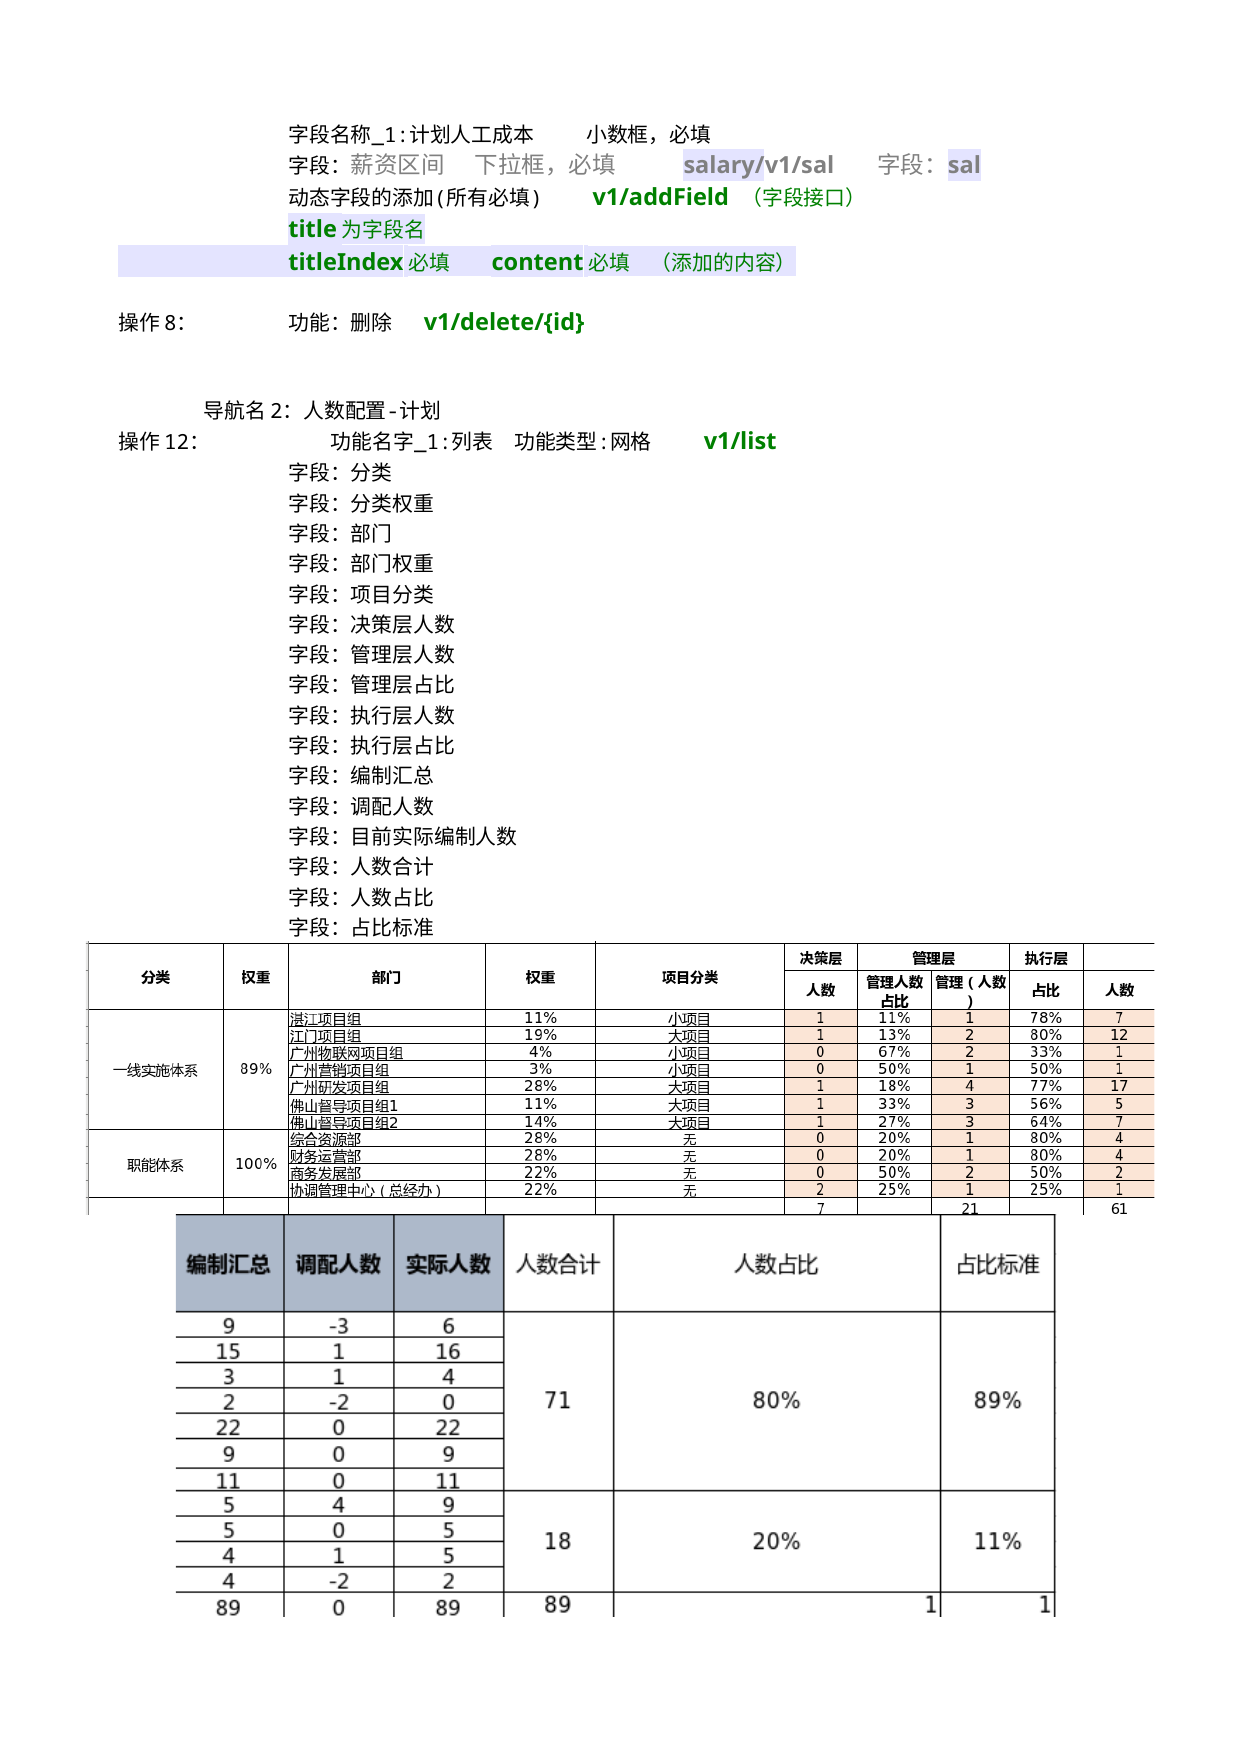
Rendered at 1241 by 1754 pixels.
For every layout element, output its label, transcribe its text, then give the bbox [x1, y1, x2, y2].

text 字段：执行层人数 [118, 699, 1122, 729]
text 字段：执行层占比 [118, 729, 1122, 760]
text 字段：调配人数 [118, 790, 1122, 820]
text 字段：编制汇总 [118, 760, 1122, 790]
text 字段：决策层人数 [118, 608, 1122, 638]
text 字段名称_1:计划人工成本 小数框，必填 [118, 118, 1122, 148]
text 字段：薪资区间 下拉框，必填 salary/v1/sal 字段：sal [118, 148, 1122, 181]
text 字段：部门权重 [118, 547, 1122, 578]
picture [85, 941, 1155, 1617]
text 操作8： 功能：删除 v1/delete/{id} [118, 305, 1122, 337]
text 字段：目前实际编制人数 [118, 820, 1122, 851]
text 字段：人数占比 [118, 881, 1122, 911]
text 字段：分类 [118, 457, 1122, 487]
text 字段：项目分类 [118, 578, 1122, 608]
text 操作12： 功能名字_1:列表 功能类型:网格 v1/list [118, 424, 1122, 457]
text 字段：占比标准 [118, 911, 1122, 941]
text 字段：管理层占比 [118, 669, 1122, 699]
text 字段：人数合计 [118, 851, 1122, 881]
text titleIndex必填 content必填 （添加的内容） [118, 245, 1122, 277]
text 字段：分类权重 [118, 487, 1122, 517]
text 字段：部门 [118, 517, 1122, 547]
text 动态字段的添加(所有必填) v1/addField （字段接口） [118, 181, 1122, 213]
text title为字段名 [118, 213, 1122, 245]
text 字段：管理层人数 [118, 638, 1122, 669]
text 导航名2：人数配置-计划 [118, 394, 1122, 424]
